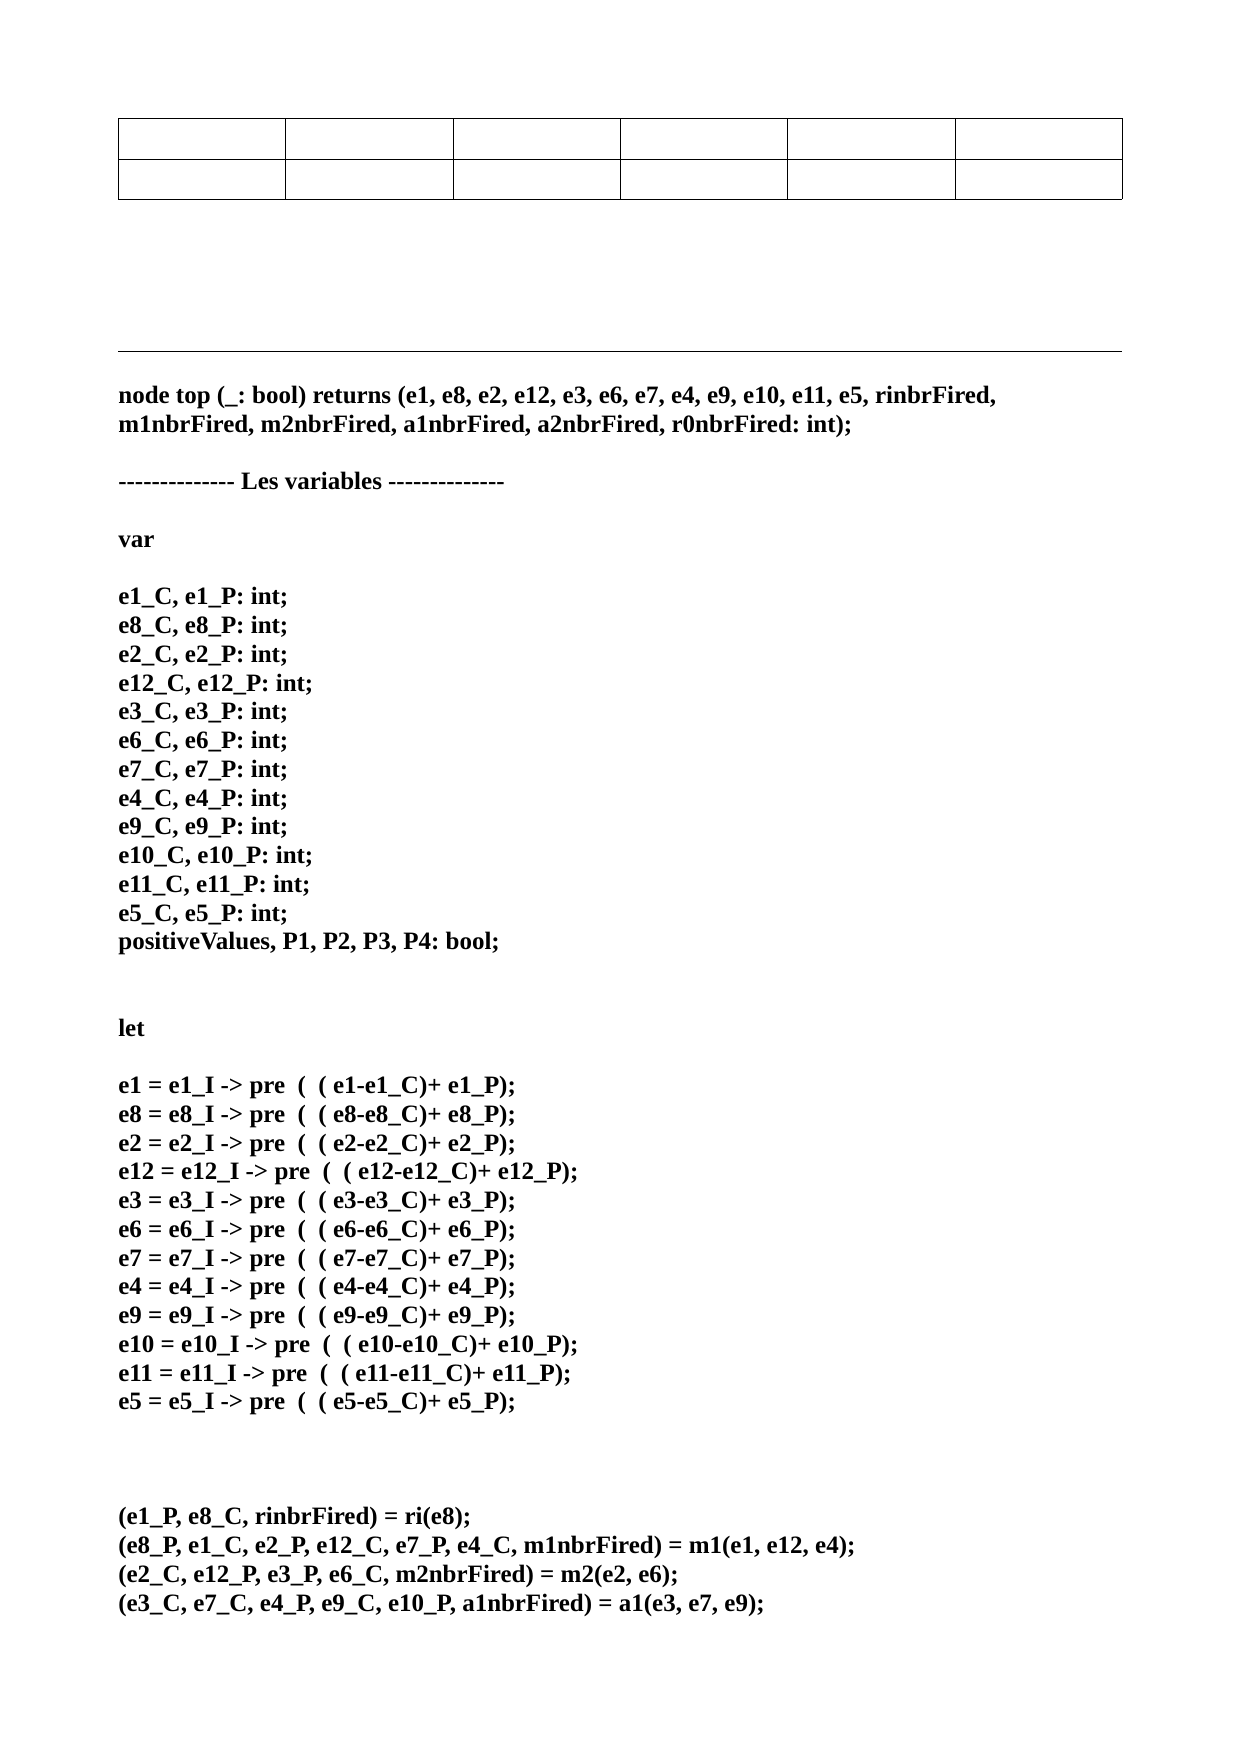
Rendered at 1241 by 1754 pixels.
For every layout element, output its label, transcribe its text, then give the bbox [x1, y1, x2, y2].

text node top (_: bool) returns (e1, e8, e2, e12, e3, e6, e7, e4, e9, e10, e11, e5, rinbrFired, m1nbrFired, m2nbrFired, a1nbrFired, a2nbrFired, r0nbrFired: int); [118, 380, 1122, 438]
text (e2_C, e12_P, e3_P, e6_C, m2nbrFired) = m2(e2, e6); [118, 1559, 1122, 1588]
table_cell [788, 119, 955, 158]
text e1 = e1_I -> pre ( ( e1-e1_C)+ e1_P); [118, 1070, 1122, 1099]
text e11_C, e11_P: int; [118, 869, 1122, 898]
table_cell [454, 160, 620, 199]
text e9_C, e9_P: int; [118, 811, 1122, 840]
text e2 = e2_I -> pre ( ( e2-e2_C)+ e2_P); [118, 1128, 1122, 1156]
text e9 = e9_I -> pre ( ( e9-e9_C)+ e9_P); [118, 1300, 1122, 1329]
text e5 = e5_I -> pre ( ( e5-e5_C)+ e5_P); [118, 1386, 1122, 1415]
text e12_C, e12_P: int; [118, 668, 1122, 696]
text e6_C, e6_P: int; [118, 725, 1122, 754]
text e1_C, e1_P: int; [118, 581, 1122, 610]
text e10 = e10_I -> pre ( ( e10-e10_C)+ e10_P); [118, 1329, 1122, 1358]
text (e1_P, e8_C, rinbrFired) = ri(e8); [118, 1501, 1122, 1530]
text e12 = e12_I -> pre ( ( e12-e12_C)+ e12_P); [118, 1156, 1122, 1185]
text (e3_C, e7_C, e4_P, e9_C, e10_P, a1nbrFired) = a1(e3, e7, e9); [118, 1588, 1122, 1616]
text (e8_P, e1_C, e2_P, e12_C, e7_P, e4_C, m1nbrFired) = m1(e1, e12, e4); [118, 1530, 1122, 1559]
text e6 = e6_I -> pre ( ( e6-e6_C)+ e6_P); [118, 1214, 1122, 1243]
text -------------- Les variables -------------- [118, 466, 1122, 495]
text e3_C, e3_P: int; [118, 696, 1122, 725]
table_cell [119, 160, 285, 199]
table_cell [621, 160, 787, 199]
table_cell [788, 160, 955, 199]
table_cell [956, 160, 1122, 199]
table_cell [454, 119, 620, 158]
text e8_C, e8_P: int; [118, 610, 1122, 639]
text e8 = e8_I -> pre ( ( e8-e8_C)+ e8_P); [118, 1099, 1122, 1128]
text positiveValues, P1, P2, P3, P4: bool; [118, 926, 1122, 955]
text e7_C, e7_P: int; [118, 754, 1122, 783]
text e2_C, e2_P: int; [118, 639, 1122, 668]
text e7 = e7_I -> pre ( ( e7-e7_C)+ e7_P); [118, 1243, 1122, 1271]
text e5_C, e5_P: int; [118, 898, 1122, 926]
text e11 = e11_I -> pre ( ( e11-e11_C)+ e11_P); [118, 1358, 1122, 1386]
text e3 = e3_I -> pre ( ( e3-e3_C)+ e3_P); [118, 1185, 1122, 1214]
text e4 = e4_I -> pre ( ( e4-e4_C)+ e4_P); [118, 1271, 1122, 1300]
text e10_C, e10_P: int; [118, 840, 1122, 869]
text var [118, 524, 1122, 553]
text e4_C, e4_P: int; [118, 783, 1122, 811]
table_cell [286, 160, 453, 199]
table_cell [621, 119, 787, 158]
table_cell [956, 119, 1122, 158]
table_cell [286, 119, 453, 158]
table_cell [119, 119, 285, 158]
text let [118, 1013, 1122, 1041]
